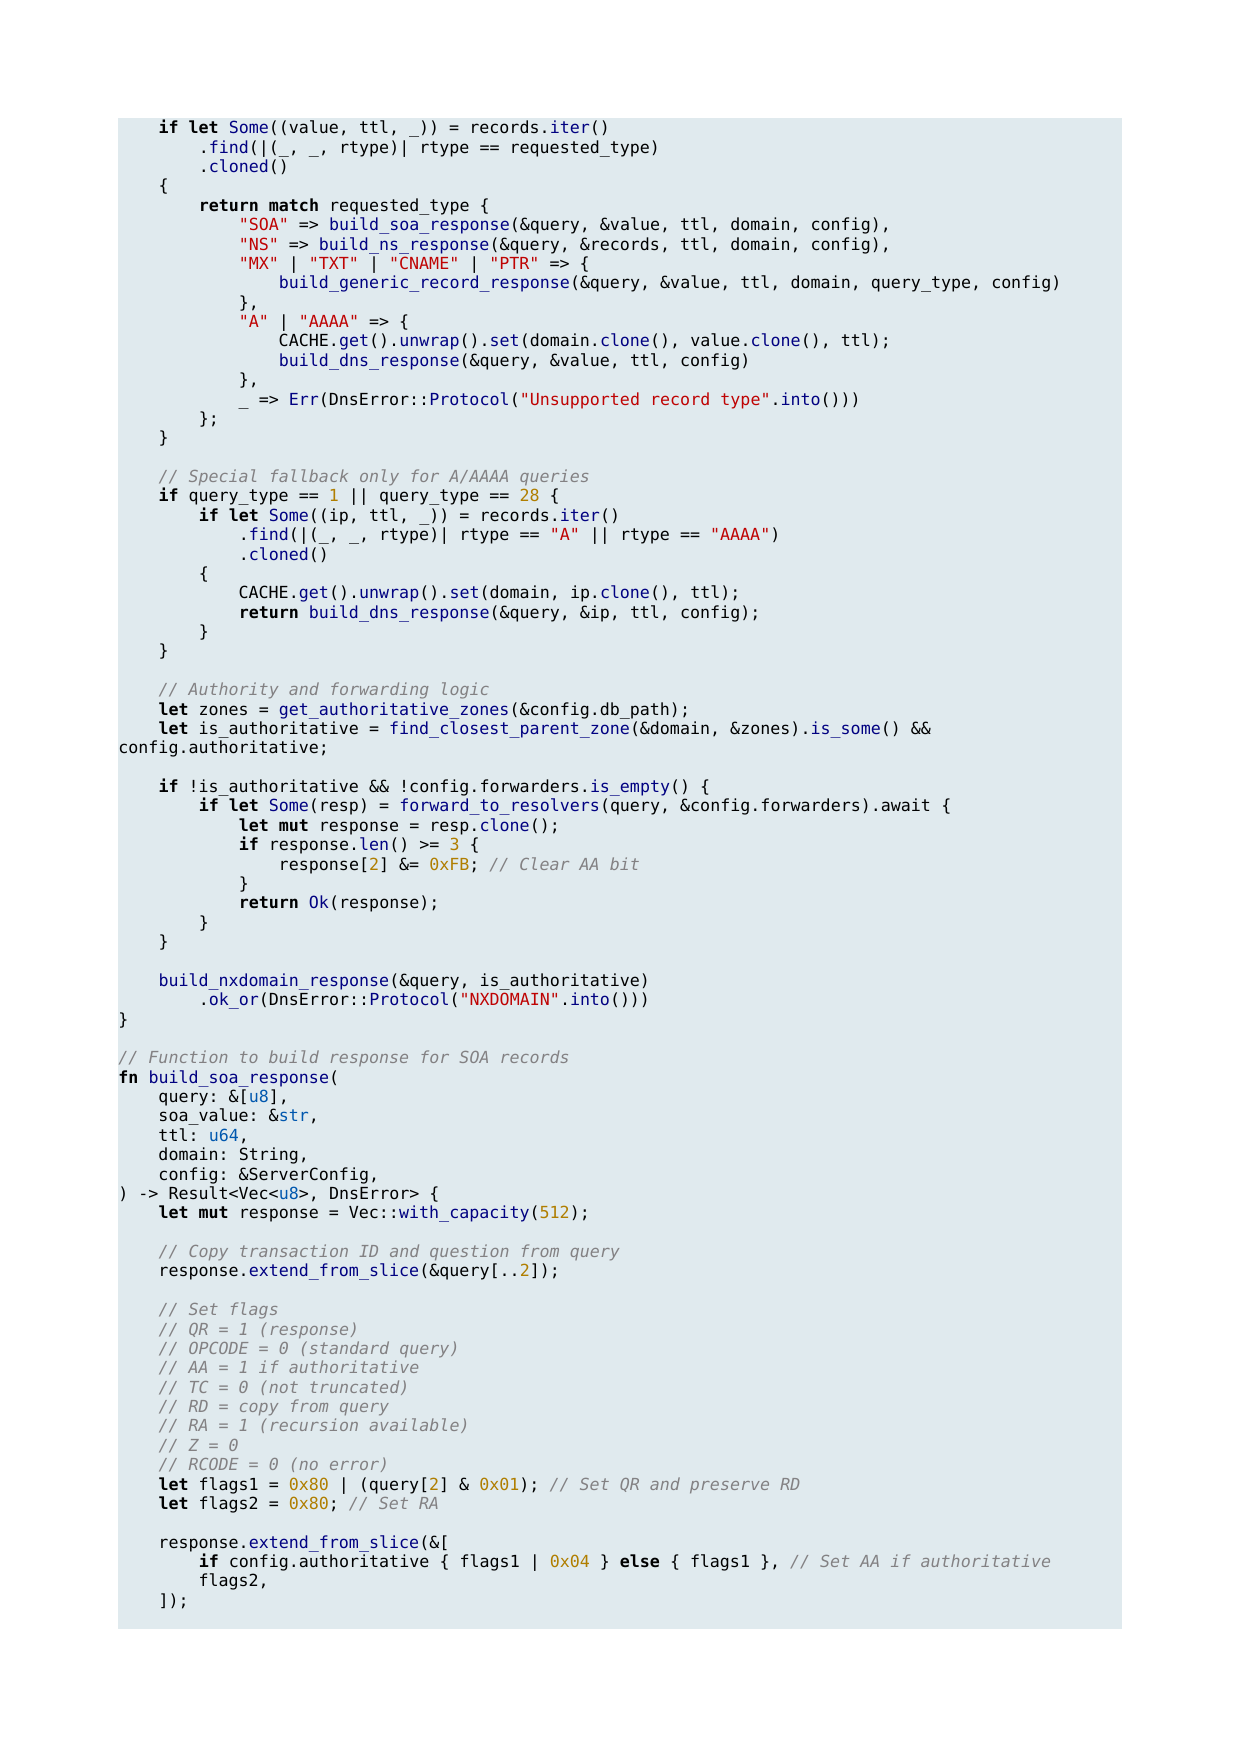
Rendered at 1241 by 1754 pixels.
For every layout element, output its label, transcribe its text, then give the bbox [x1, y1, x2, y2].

text build_nxdomain_response(&query, is_authoritative) [118, 971, 1122, 990]
text "NS" => build_ns_response(&query, &records, ttl, domain, config), [118, 234, 1122, 254]
text response.extend_from_slice(&query[..2]); [118, 1261, 1122, 1281]
text // Special fallback only for A/AAAA queries [118, 467, 1122, 486]
text // AA = 1 if authoritative [118, 1358, 1122, 1377]
text // RCODE = 0 (no error) [118, 1455, 1122, 1474]
text }; [118, 409, 1122, 428]
text // Z = 0 [118, 1436, 1122, 1455]
text ttl: u64, [118, 1126, 1122, 1145]
text flags2, [118, 1571, 1122, 1591]
text // RD = copy from query [118, 1397, 1122, 1416]
text "A" | "AAAA" => { [118, 312, 1122, 331]
text } [118, 428, 1122, 447]
text let mut response = resp.clone(); [118, 816, 1122, 835]
text .cloned() [118, 157, 1122, 176]
text } [118, 622, 1122, 641]
text CACHE.get().unwrap().set(domain, ip.clone(), ttl); [118, 583, 1122, 602]
text .find(|(_, _, rtype)| rtype == requested_type) [118, 137, 1122, 157]
text let flags1 = 0x80 | (query[2] & 0x01); // Set QR and preserve RD [118, 1474, 1122, 1494]
text ) -> Result<Vec<u8>, DnsError> { [118, 1184, 1122, 1203]
text domain: String, [118, 1145, 1122, 1164]
text build_generic_record_response(&query, &value, ttl, domain, query_type, config) [118, 273, 1122, 292]
text { [118, 564, 1122, 583]
text _ => Err(DnsError::Protocol("Unsupported record type".into())) [118, 389, 1122, 409]
text fn build_soa_response( [118, 1067, 1122, 1087]
text if response.len() >= 3 { [118, 835, 1122, 854]
text ]); [118, 1591, 1122, 1610]
text } [118, 932, 1122, 951]
text config: &ServerConfig, [118, 1164, 1122, 1184]
text // Authority and forwarding logic [118, 680, 1122, 699]
text { [118, 176, 1122, 196]
text response.extend_from_slice(&[ [118, 1532, 1122, 1552]
text // Copy transaction ID and question from query [118, 1242, 1122, 1261]
text if query_type == 1 || query_type == 28 { [118, 486, 1122, 506]
text return Ok(response); [118, 893, 1122, 912]
text return build_dns_response(&query, &ip, ttl, config); [118, 602, 1122, 622]
text // OPCODE = 0 (standard query) [118, 1339, 1122, 1358]
text response[2] &= 0xFB; // Clear AA bit [118, 854, 1122, 874]
text CACHE.get().unwrap().set(domain.clone(), value.clone(), ttl); [118, 331, 1122, 351]
text } [118, 1009, 1122, 1029]
text return match requested_type { [118, 196, 1122, 215]
text // RA = 1 (recursion available) [118, 1416, 1122, 1436]
text } [118, 874, 1122, 893]
text soa_value: &str, [118, 1106, 1122, 1126]
text // Function to build response for SOA records [118, 1048, 1122, 1067]
text query: &[u8], [118, 1087, 1122, 1106]
text if !is_authoritative && !config.forwarders.is_empty() { [118, 777, 1122, 796]
text if config.authoritative { flags1 | 0x04 } else { flags1 }, // Set AA if authoritative [118, 1552, 1122, 1571]
text let is_authoritative = find_closest_parent_zone(&domain, &zones).is_some() && config.authoritative; [118, 719, 1122, 757]
text if let Some((ip, ttl, _)) = records.iter() [118, 506, 1122, 525]
text // Set flags [118, 1300, 1122, 1319]
text // QR = 1 (response) [118, 1319, 1122, 1339]
text let flags2 = 0x80; // Set RA [118, 1494, 1122, 1513]
text .cloned() [118, 544, 1122, 564]
text }, [118, 370, 1122, 389]
text // TC = 0 (not truncated) [118, 1377, 1122, 1397]
text }, [118, 292, 1122, 312]
text let mut response = Vec::with_capacity(512); [118, 1203, 1122, 1222]
text .find(|(_, _, rtype)| rtype == "A" || rtype == "AAAA") [118, 525, 1122, 544]
text .ok_or(DnsError::Protocol("NXDOMAIN".into())) [118, 990, 1122, 1009]
text let zones = get_authoritative_zones(&config.db_path); [118, 699, 1122, 719]
text if let Some(resp) = forward_to_resolvers(query, &config.forwarders).await { [118, 796, 1122, 816]
text "MX" | "TXT" | "CNAME" | "PTR" => { [118, 254, 1122, 273]
text } [118, 641, 1122, 661]
text } [118, 912, 1122, 932]
text "SOA" => build_soa_response(&query, &value, ttl, domain, config), [118, 215, 1122, 234]
text if let Some((value, ttl, _)) = records.iter() [118, 118, 1122, 137]
text build_dns_response(&query, &value, ttl, config) [118, 351, 1122, 370]
